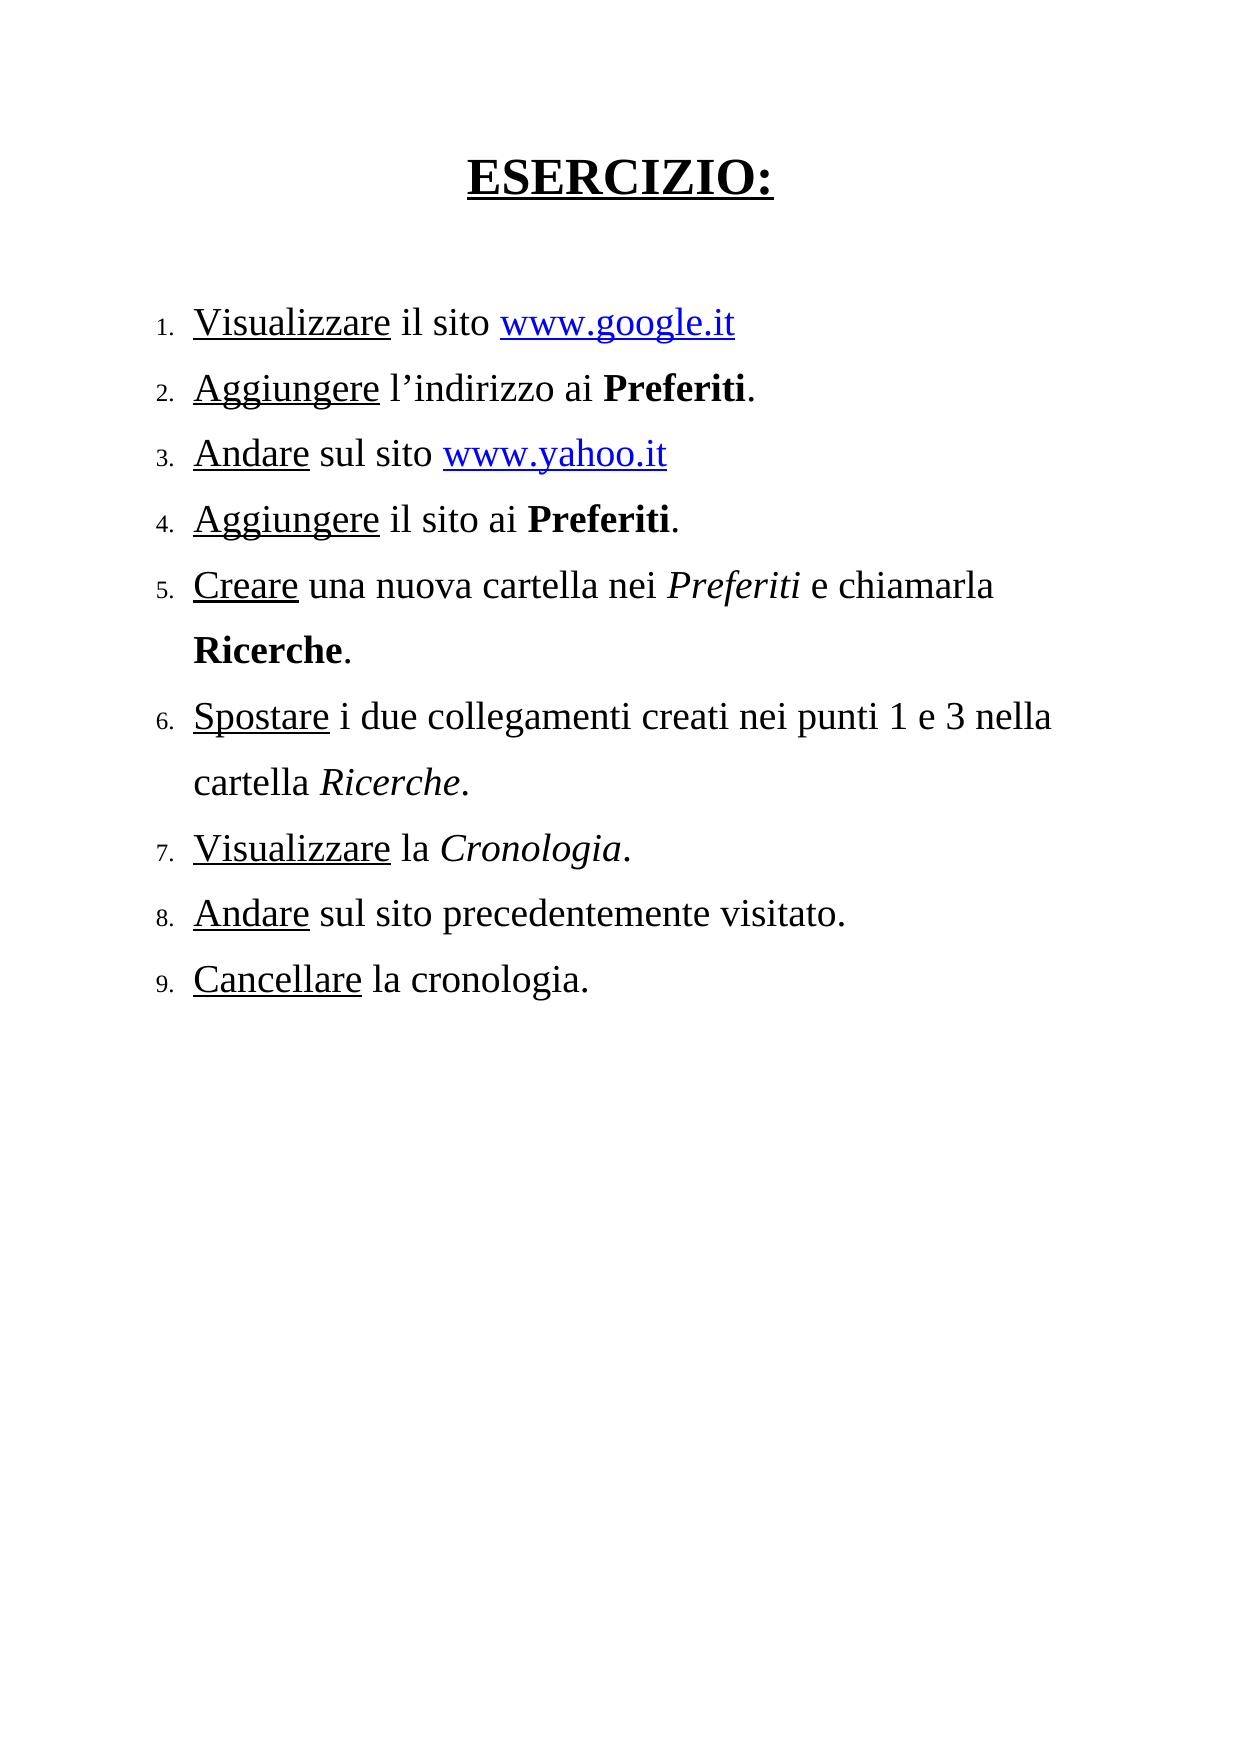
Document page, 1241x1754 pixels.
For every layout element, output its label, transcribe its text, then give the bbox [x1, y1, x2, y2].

list Visualizzare la Cronologia. [156, 826, 1122, 869]
list Aggiungere l’indirizzo ai Preferiti. [156, 366, 1122, 409]
list Aggiungere il sito ai Preferiti. [156, 497, 1122, 541]
text ESERCIZIO: [118, 148, 1122, 205]
list Andare sul sito precedentemente visitato. [156, 891, 1122, 935]
list Cancellare la cronologia. [156, 957, 1122, 1001]
list Spostare i due collegamenti creati nei punti 1 e 3 nella cartella Ricerche. [156, 694, 1122, 804]
list Creare una nuova cartella nei Preferiti e chiamarla Ricerche. [156, 563, 1122, 672]
list Visualizzare il sito www.google.it [156, 300, 1122, 344]
list Andare sul sito www.yahoo.it [156, 431, 1122, 475]
